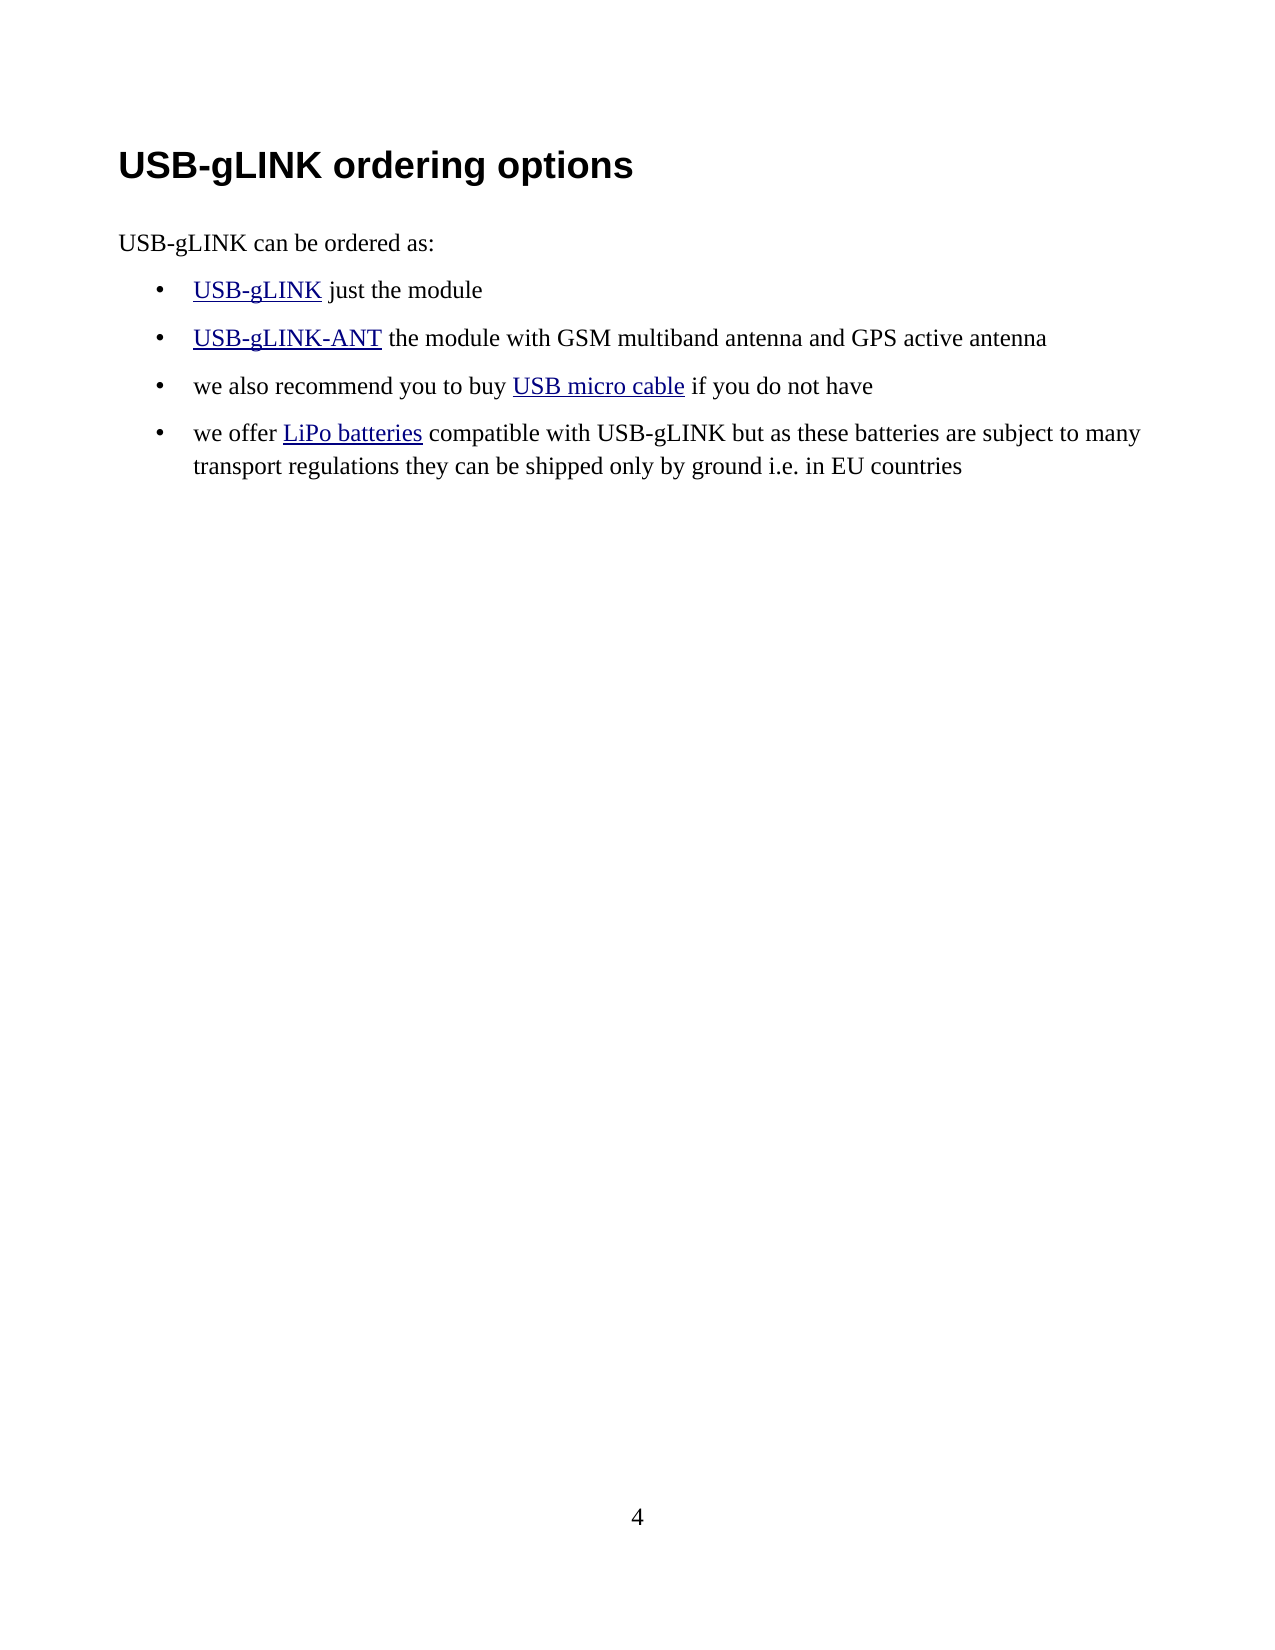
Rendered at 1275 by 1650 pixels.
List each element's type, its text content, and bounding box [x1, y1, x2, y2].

list USB-gLINK-ANT the module with GSM multiband antenna and GPS active antenna [156, 323, 1157, 352]
subtitle USB-gLINK ordering options [118, 143, 1157, 187]
list we also recommend you to buy USB micro cable if you do not have [156, 371, 1157, 399]
text USB-gLINK can be ordered as: [118, 228, 1157, 257]
list we offer LiPo batteries compatible with USB-gLINK but as these batteries are subject to many transport regulations they can be shipped only by ground i.e. in EU countries [156, 418, 1157, 480]
list USB-gLINK just the module [156, 276, 1157, 304]
